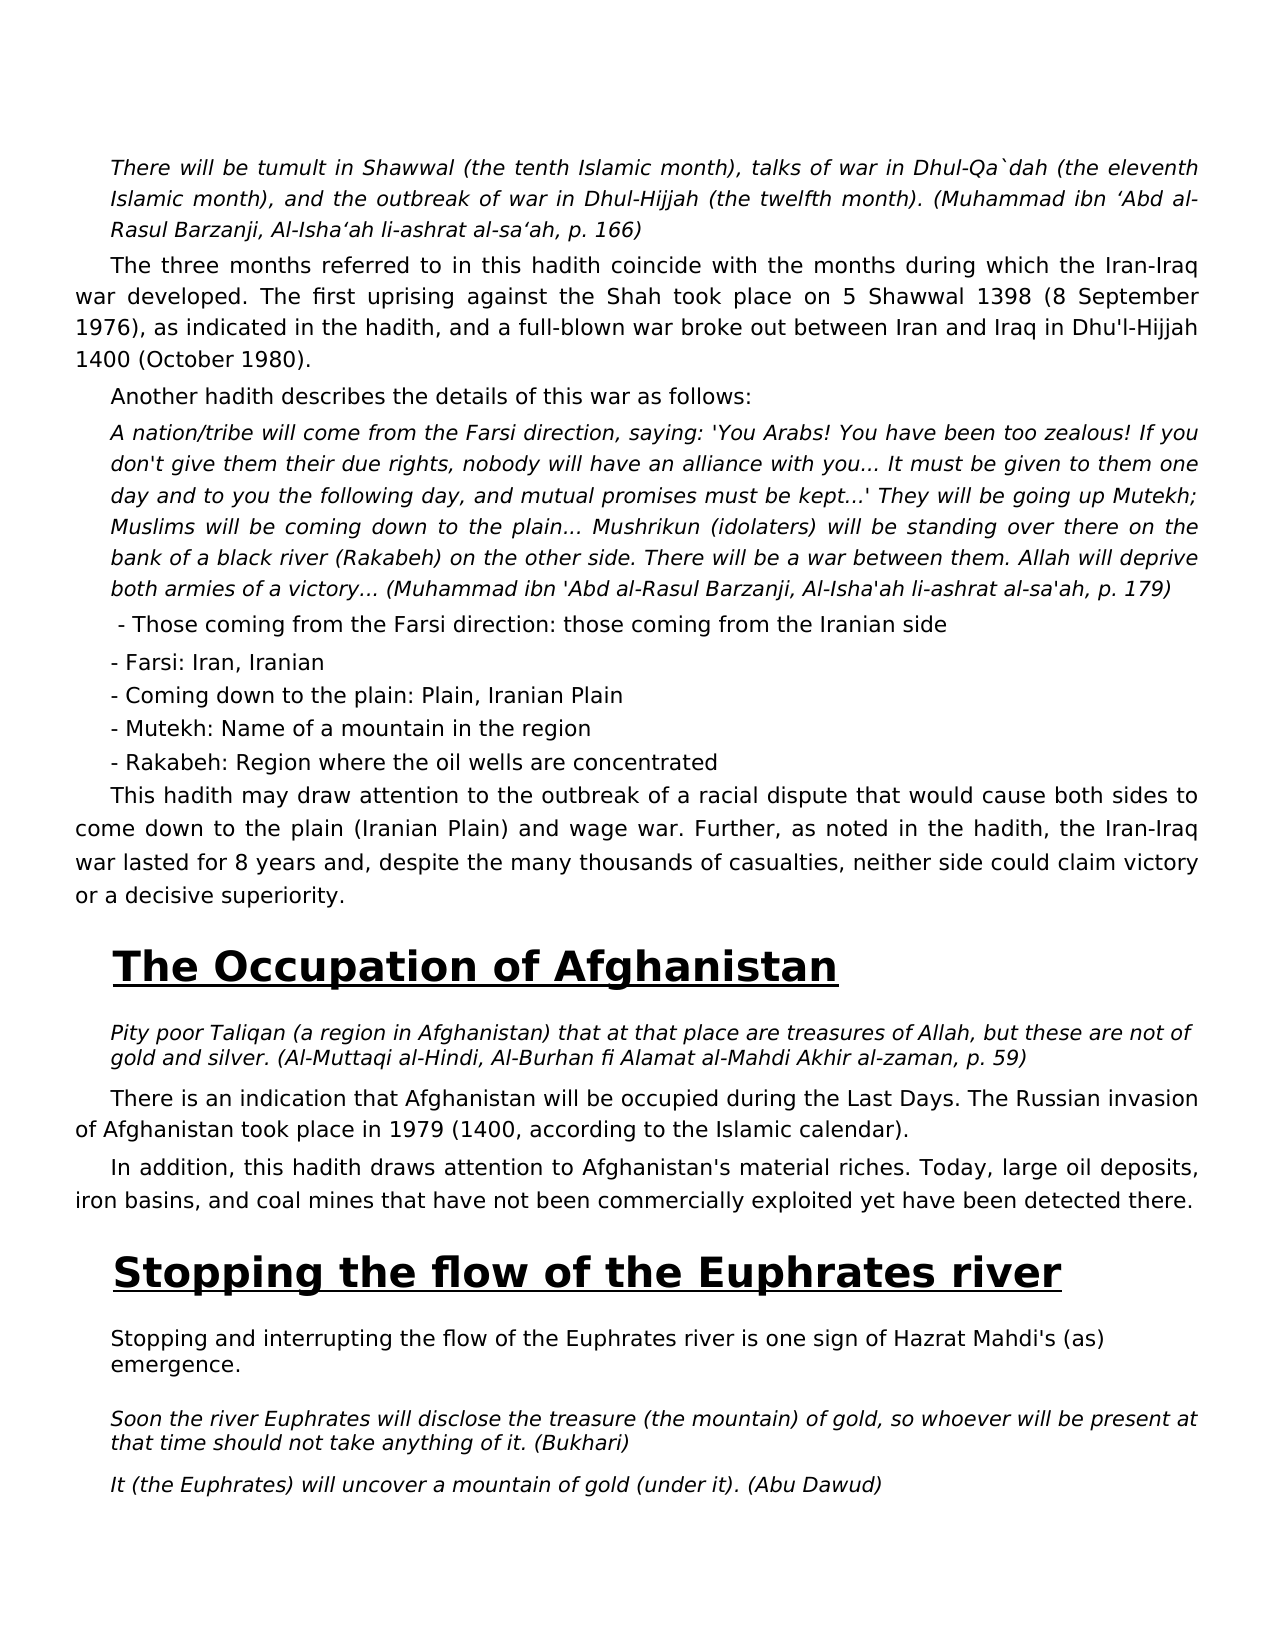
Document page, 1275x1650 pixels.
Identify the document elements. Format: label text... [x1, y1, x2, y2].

text Pity poor Taliqan (a region in Afghanistan) that at that place are treasures of Allah, but these are not of gold and silver. (Al-Muttaqi al-Hindi, Al-Burhan fi Alamat al-Mahdi Akhir al-zaman, p. 59) [110, 1021, 1200, 1070]
text The three months referred to in this hadith coincide with the months during which the Iran-Iraq war developed. The first uprising against the Shah took place on 5 Shawwal 1398 (8 September 1976), as indicated in the hadith, and a full-blown war broke out between Iran and Iraq in Dhu'l-Hijjah 1400 (October 1980). [75, 248, 1200, 373]
text This hadith may draw attention to the outbreak of a racial dispute that would cause both sides to come down to the plain (Iranian Plain) and wage war. Further, as noted in the hadith, the Iran-Iraq war lasted for 8 years and, despite the many thousands of casualties, neither side could claim victory or a decisive superiority. [75, 777, 1200, 910]
text - Farsi: Iran, Iranian [75, 643, 1200, 677]
text Soon the river Euphrates will disclose the treasure (the mountain) of gold, so whoever will be present at that time should not take anything of it. (Bukhari) [110, 1407, 1200, 1456]
text It (the Euphrates) will uncover a mountain of gold (under it). (Abu Dawud) [110, 1467, 1200, 1499]
text Another hadith describes the details of this war as follows: [75, 378, 1200, 411]
text - Coming down to the plain: Plain, Iranian Plain [75, 677, 1200, 710]
text - Mutekh: Name of a mountain in the region [75, 710, 1200, 743]
text - Rakabeh: Region where the oil wells are concentrated [75, 743, 1200, 777]
text In addition, this hadith draws attention to Afghanistan's material riches. Today, large oil deposits, iron basins, and coal mines that have not been commercially exploited yet have been detected there. [75, 1148, 1200, 1215]
text A nation/tribe will come from the Farsi direction, saying: 'You Arabs! You have been too zealous! If you don't give them their due rights, nobody will have an alliance with you... It must be given to them one day and to you the following day, and mutual promises must be kept...' They will be going up Mutekh; Muslims will be coming down to the plain... Mushrikun (idolaters) will be standing over there on the bank of a black river (Rakabeh) on the other side. There will be a war between them. Allah will deprive both armies of a victory... (Muhammad ibn 'Abd al-Rasul Barzanji, Al-Isha'ah li-ashrat al-sa'ah, p. 179) [110, 416, 1200, 603]
subtitle The Occupation of Afghanistan [112, 943, 1200, 992]
text Stopping and interrupting the flow of the Euphrates river is one sign of Hazrat Mahdi's (as) emergence. [110, 1327, 1200, 1378]
text There is an indication that Afghanistan will be occupied during the Last Days. The Russian invasion of Afghanistan took place in 1979 (1400, according to the Islamic calendar). [75, 1082, 1200, 1144]
text - Those coming from the Farsi direction: those coming from the Iranian side [110, 607, 1200, 639]
text There will be tumult in Shawwal (the tenth Islamic month), talks of war in Dhul-Qa`dah (the eleventh Islamic month), and the outbreak of war in Dhul-Hijjah (the twelfth month). (Muhammad ibn ‘Abd al-Rasul Barzanji, Al-Isha‘ah li-ashrat al-sa‘ah, p. 166) [110, 150, 1200, 244]
subtitle Stopping the flow of the Euphrates river [112, 1248, 1200, 1297]
